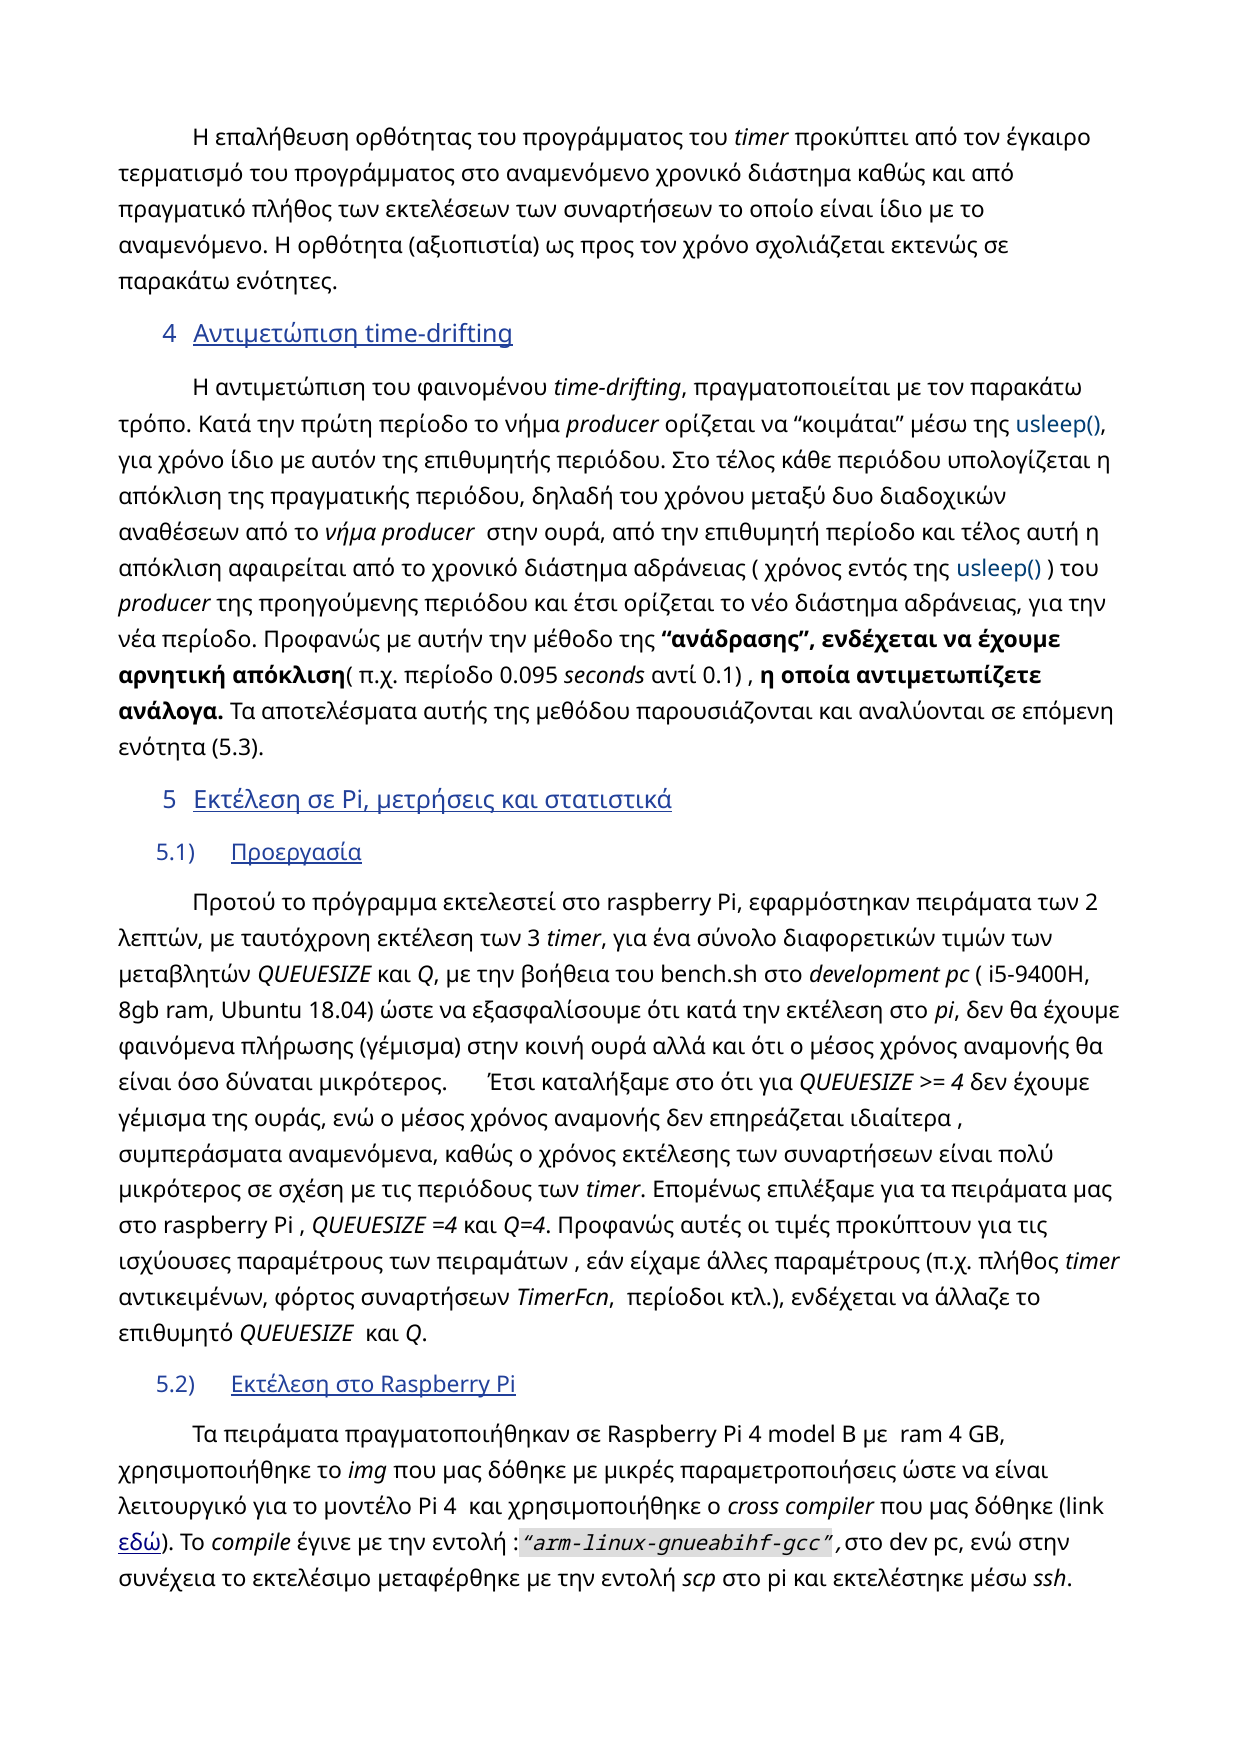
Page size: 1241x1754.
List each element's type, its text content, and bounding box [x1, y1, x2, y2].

list Εκτέλεση σε Pi, μετρήσεις και στατιστικά [156, 782, 1122, 816]
text Τα πειράματα πραγματοποιήθηκαν σε Raspberry Pi 4 model B με ram 4 GB, χρησιμοποιήθηκε το img που μας δόθηκε με μικρές παραμετροποιήσεις ώστε να είναι λειτουργικό για το μοντέλο Pi 4 και χρησιμοποιήθηκε ο cross compiler που μας δόθηκε (link εδώ). Το compile έγινε με την εντολή :“arm-linux-gnueabihf-gcc”,στο dev pc, ενώ στην συνέχεια το εκτελέσιμο μεταφέρθηκε με την εντολή scp στο pi και εκτελέστηκε μέσω ssh. [118, 1418, 1122, 1593]
list Προεργασία [156, 835, 1122, 867]
text Προτού το πρόγραμμα εκτελεστεί στο raspberry Pi, εφαρμόστηκαν πειράματα των 2 λεπτών, με ταυτόχρονη εκτέλεση των 3 timer, για ένα σύνολο διαφορετικών τιμών των μεταβλητών QUEUESIZE και Q, με την βοήθεια του bench.sh στο development pc ( i5-9400H, 8gb ram, Ubuntu 18.04) ώστε να εξασφαλίσουμε ότι κατά την εκτέλεση στο pi, δεν θα έχουμε φαινόμενα πλήρωσης (γέμισμα) στην κοινή ουρά αλλά και ότι ο μέσος χρόνος αναμονής θα είναι όσο δύναται μικρότερος. Έτσι καταλήξαμε στο ότι για QUEUESIZE >= 4 δεν έχουμε γέμισμα της ουράς, ενώ ο μέσος χρόνος αναμονής δεν επηρεάζεται ιδιαίτερα , συμπεράσματα αναμενόμενα, καθώς ο χρόνος εκτέλεσης των συναρτήσεων είναι πολύ μικρότερος σε σχέση με τις περιόδους των timer. Επομένως επιλέξαμε για τα πειράματα μας στο raspberry Pi , QUEUESIZE =4 και Q=4. Προφανώς αυτές οι τιμές προκύπτουν για τις ισχύουσες παραμέτρους των πειραμάτων , εάν είχαμε άλλες παραμέτρους (π.χ. πλήθος timer αντικειμένων, φόρτος συναρτήσεων TimerFcn, περίοδοι κτλ.), ενδέχεται να άλλαζε το επιθυμητό QUEUESIZE και Q. [118, 886, 1122, 1348]
list Αντιμετώπιση time-drifting [156, 315, 1122, 349]
list Εκτέλεση στο Raspberry Pi [156, 1368, 1122, 1399]
text Η επαλήθευση ορθότητας του προγράμματος του timer προκύπτει από τον έγκαιρο τερματισμό του προγράμματος στο αναμενόμενο χρονικό διάστημα καθώς και από πραγματικό πλήθος των εκτελέσεων των συναρτήσεων το οποίο είναι ίδιο με το αναμενόμενο. Η ορθότητα (αξιοπιστία) ως προς τον χρόνο σχολιάζεται εκτενώς σε παρακάτω ενότητες. [118, 118, 1122, 296]
text Η αντιμετώπιση του φαινομένου time-drifting, πραγματοποιείται με τον παρακάτω τρόπο. Κατά την πρώτη περίοδο το νήμα producer ορίζεται να “κοιμάται” μέσω της usleep(), για χρόνο ίδιο με αυτόν της επιθυμητής περιόδου. Στο τέλος κάθε περιόδου υπολογίζεται η απόκλιση της πραγματικής περιόδου, δηλαδή του χρόνου μεταξύ δυο διαδοχικών αναθέσεων από το νήμα producer στην ουρά, από την επιθυμητή περίοδο και τέλος αυτή η απόκλιση αφαιρείται από το χρονικό διάστημα αδράνειας ( χρόνος εντός της usleep() ) του producer της προηγούμενης περιόδου και έτσι ορίζεται το νέο διάστημα αδράνειας, για την νέα περίοδο. Προφανώς με αυτήν την μέθοδο της “ανάδρασης”, ενδέχεται να έχουμε αρνητική απόκλιση( π.χ. περίοδο 0.095 seconds αντί 0.1) , η οποία αντιμετωπίζετε ανάλογα. Τα αποτελέσματα αυτής της μεθόδου παρουσιάζονται και αναλύονται σε επόμενη ενότητα (5.3). [118, 369, 1122, 762]
